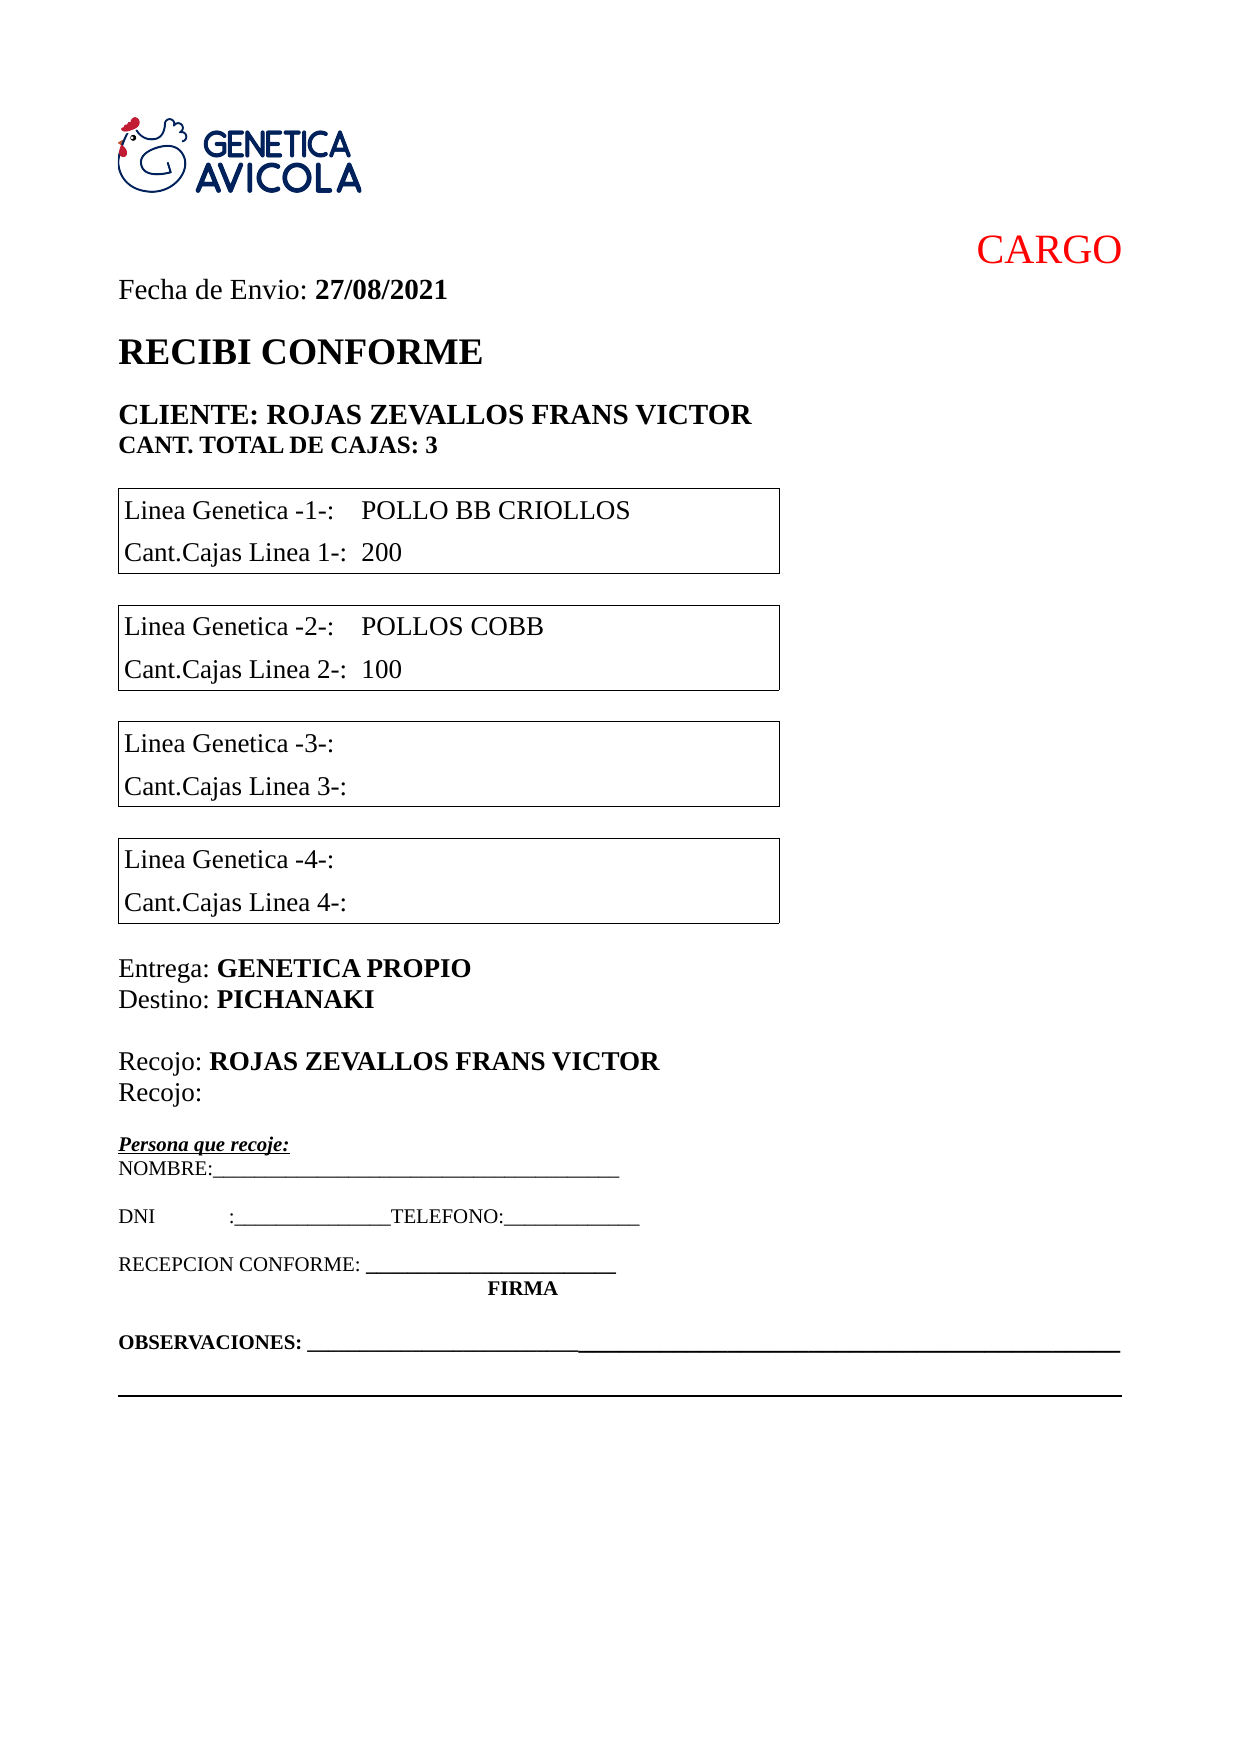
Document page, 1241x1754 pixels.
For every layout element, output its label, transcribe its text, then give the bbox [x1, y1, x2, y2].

table_cell POLLOS COBB [356, 606, 779, 647]
text Entrega: GENETICA PROPIO [118, 952, 1122, 983]
table_cell Linea Genetica -4-: [119, 839, 356, 880]
table_cell Linea Genetica -2-: [119, 606, 356, 647]
text Recojo: ROJAS ZEVALLOS FRANS VICTOR [118, 1045, 1122, 1076]
table_cell Linea Genetica -3-: [119, 722, 356, 764]
table_cell [356, 574, 779, 604]
table_cell [356, 880, 779, 923]
text FIRMA [118, 1276, 1122, 1300]
table_cell [356, 807, 779, 838]
table_cell 200 [356, 531, 779, 573]
table_header Linea Genetica -1-: [119, 489, 356, 531]
table_cell [356, 722, 779, 764]
text OBSERVACIONES: __________________________________________________________________ [118, 1324, 1122, 1355]
text CANT. TOTAL DE CAJAS: 3 [118, 431, 1122, 459]
text RECEPCION CONFORME: ________________________ [118, 1252, 1122, 1276]
table_cell [356, 839, 779, 880]
text Fecha de Envio: 27/08/2021 [118, 272, 1122, 306]
table_cell [118, 807, 356, 838]
text RECIBI CONFORME [118, 330, 1122, 373]
picture [117, 117, 362, 193]
table_cell [356, 691, 779, 721]
table_cell [118, 574, 356, 604]
text Persona que recoje: [118, 1132, 1122, 1156]
table_cell 100 [356, 647, 779, 690]
table_header POLLO BB CRIOLLOS [356, 489, 779, 531]
text Recojo: [118, 1076, 1122, 1108]
text CLIENTE: ROJAS ZEVALLOS FRANS VICTOR [118, 397, 1122, 431]
table_cell Cant.Cajas Linea 1-: [119, 531, 356, 573]
table_cell Cant.Cajas Linea 2-: [119, 647, 356, 690]
table_cell [118, 691, 356, 721]
text NOMBRE:_______________________________________ [118, 1156, 1122, 1180]
text Destino: PICHANAKI [118, 983, 1122, 1014]
table_cell Cant.Cajas Linea 4-: [119, 880, 356, 923]
table_cell [356, 764, 779, 806]
table_cell Cant.Cajas Linea 3-: [119, 764, 356, 806]
text DNI :_______________TELEFONO:_____________ [118, 1204, 1122, 1228]
text CARGO [118, 224, 1122, 272]
